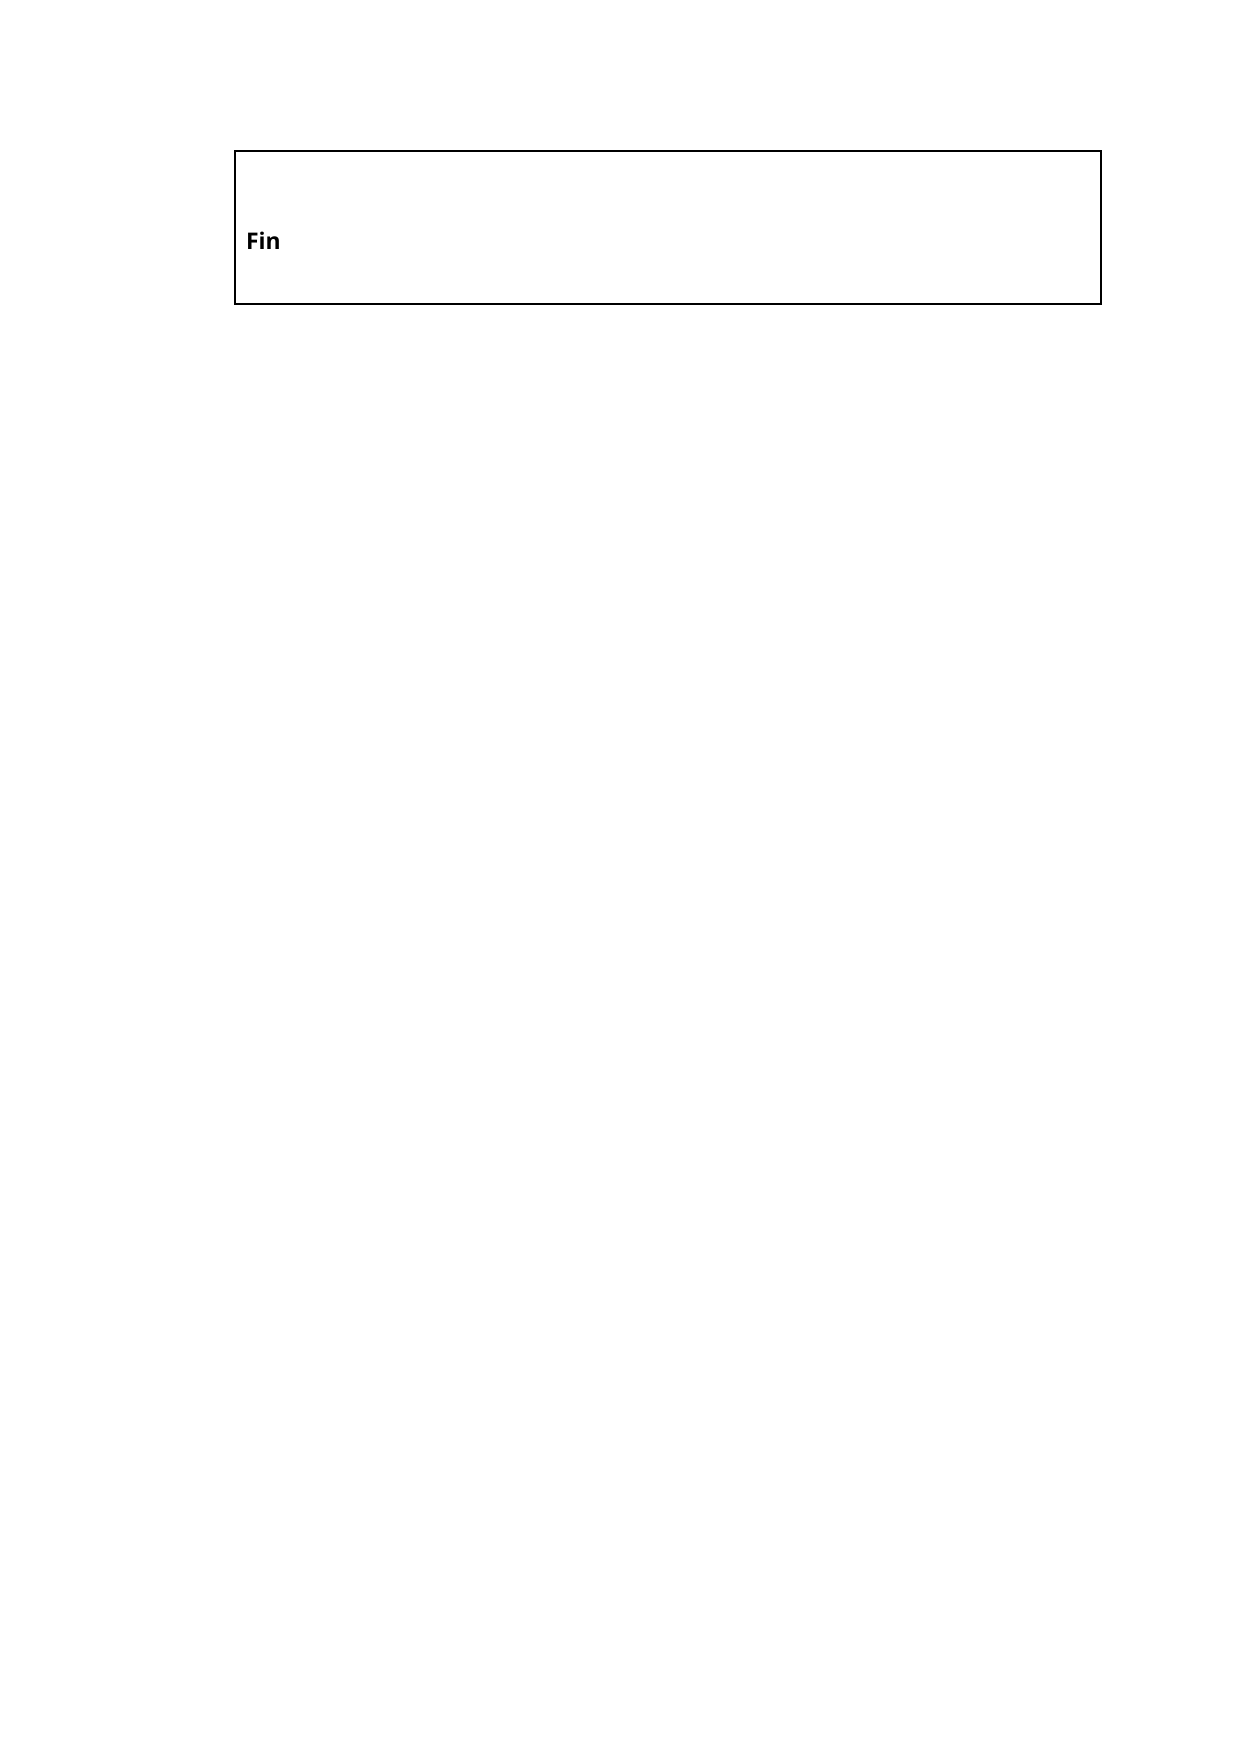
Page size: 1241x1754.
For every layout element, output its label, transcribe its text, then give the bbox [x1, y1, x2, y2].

table_header Fin [236, 152, 1100, 303]
